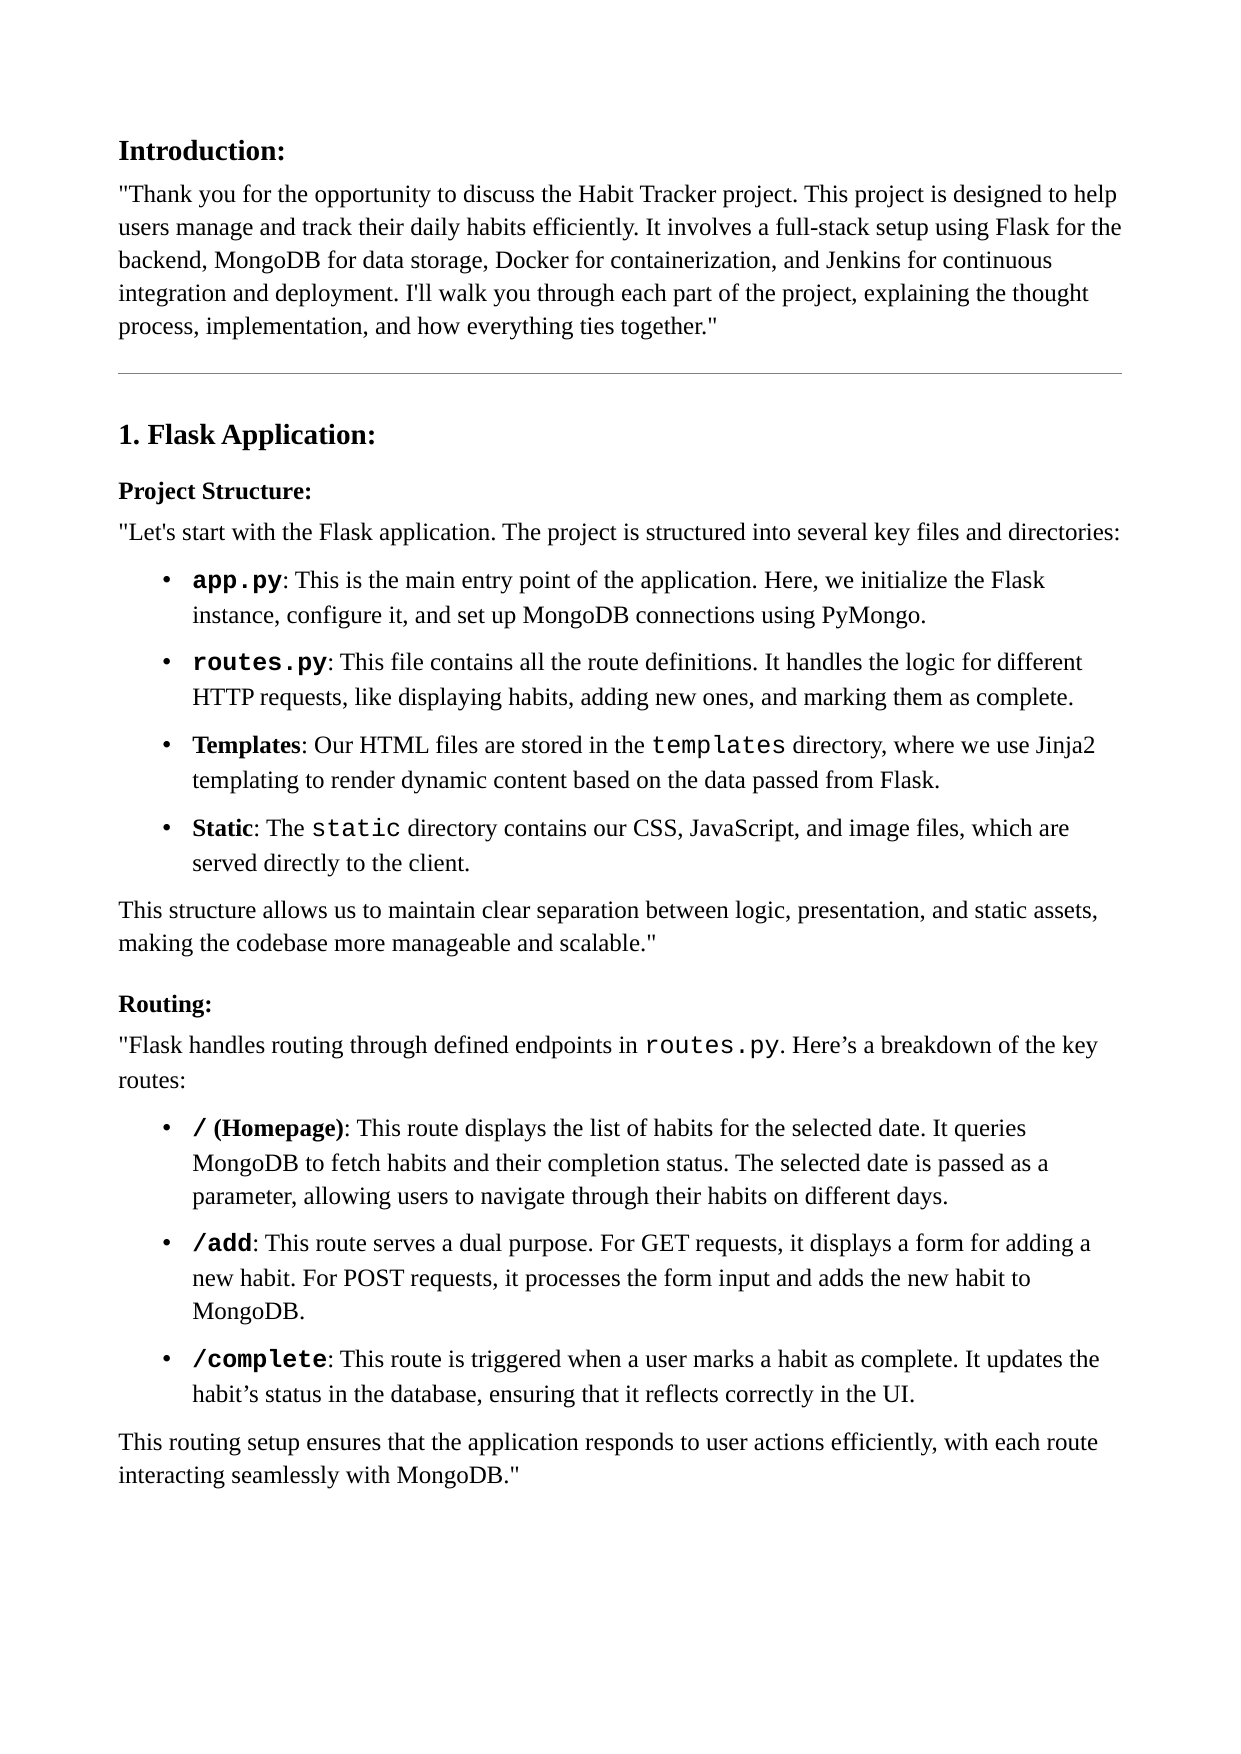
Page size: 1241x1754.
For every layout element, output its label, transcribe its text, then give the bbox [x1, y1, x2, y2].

list Templates: Our HTML files are stored in the templates directory, where we use Jinja2 templating to render dynamic content based on the data passed from Flask. [162, 730, 1122, 794]
list /add: This route serves a dual purpose. For GET requests, it displays a form for adding a new habit. For POST requests, it processes the form input and adds the new habit to MongoDB. [162, 1228, 1122, 1325]
subtitle 1. Flask Application: [118, 417, 1122, 451]
list / (Homepage): This route displays the list of habits for the selected date. It queries MongoDB to fetch habits and their completion status. The selected date is passed as a parameter, allowing users to navigate through their habits on different days. [162, 1113, 1122, 1209]
subtitle Routing: [118, 989, 1122, 1017]
text "Thank you for the opportunity to discuss the Habit Tracker project. This project is designed to help users manage and track their daily habits efficiently. It involves a full-stack setup using Flask for the backend, MongoDB for data storage, Docker for containerization, and Jenkins for continuous integration and deployment. I'll walk you through each part of the project, explaining the thought process, implementation, and how everything ties together." [118, 179, 1122, 339]
subtitle Project Structure: [118, 476, 1122, 504]
list /complete: This route is triggered when a user marks a habit as complete. It updates the habit’s status in the database, ensuring that it reflects correctly in the UI. [162, 1344, 1122, 1408]
text "Flask handles routing through defined endpoints in routes.py. Here’s a breakdown of the key routes: [118, 1030, 1122, 1094]
list routes.py: This file contains all the route definitions. It handles the logic for different HTTP requests, like displaying habits, adding new ones, and marking them as complete. [162, 647, 1122, 711]
list app.py: This is the main entry point of the application. Here, we initialize the Flask instance, configure it, and set up MongoDB connections using PyMongo. [162, 565, 1122, 628]
text This routing setup ensures that the application responds to user actions efficiently, with each route interacting seamlessly with MongoDB." [118, 1427, 1122, 1488]
text This structure allows us to maintain clear separation between logic, presentation, and static assets, making the codebase more manageable and scalable." [118, 896, 1122, 957]
subtitle Introduction: [118, 133, 1122, 166]
text "Let's start with the Flask application. The project is structured into several key files and directories: [118, 517, 1122, 546]
list Static: The static directory contains our CSS, JavaScript, and image files, which are served directly to the client. [162, 813, 1122, 877]
